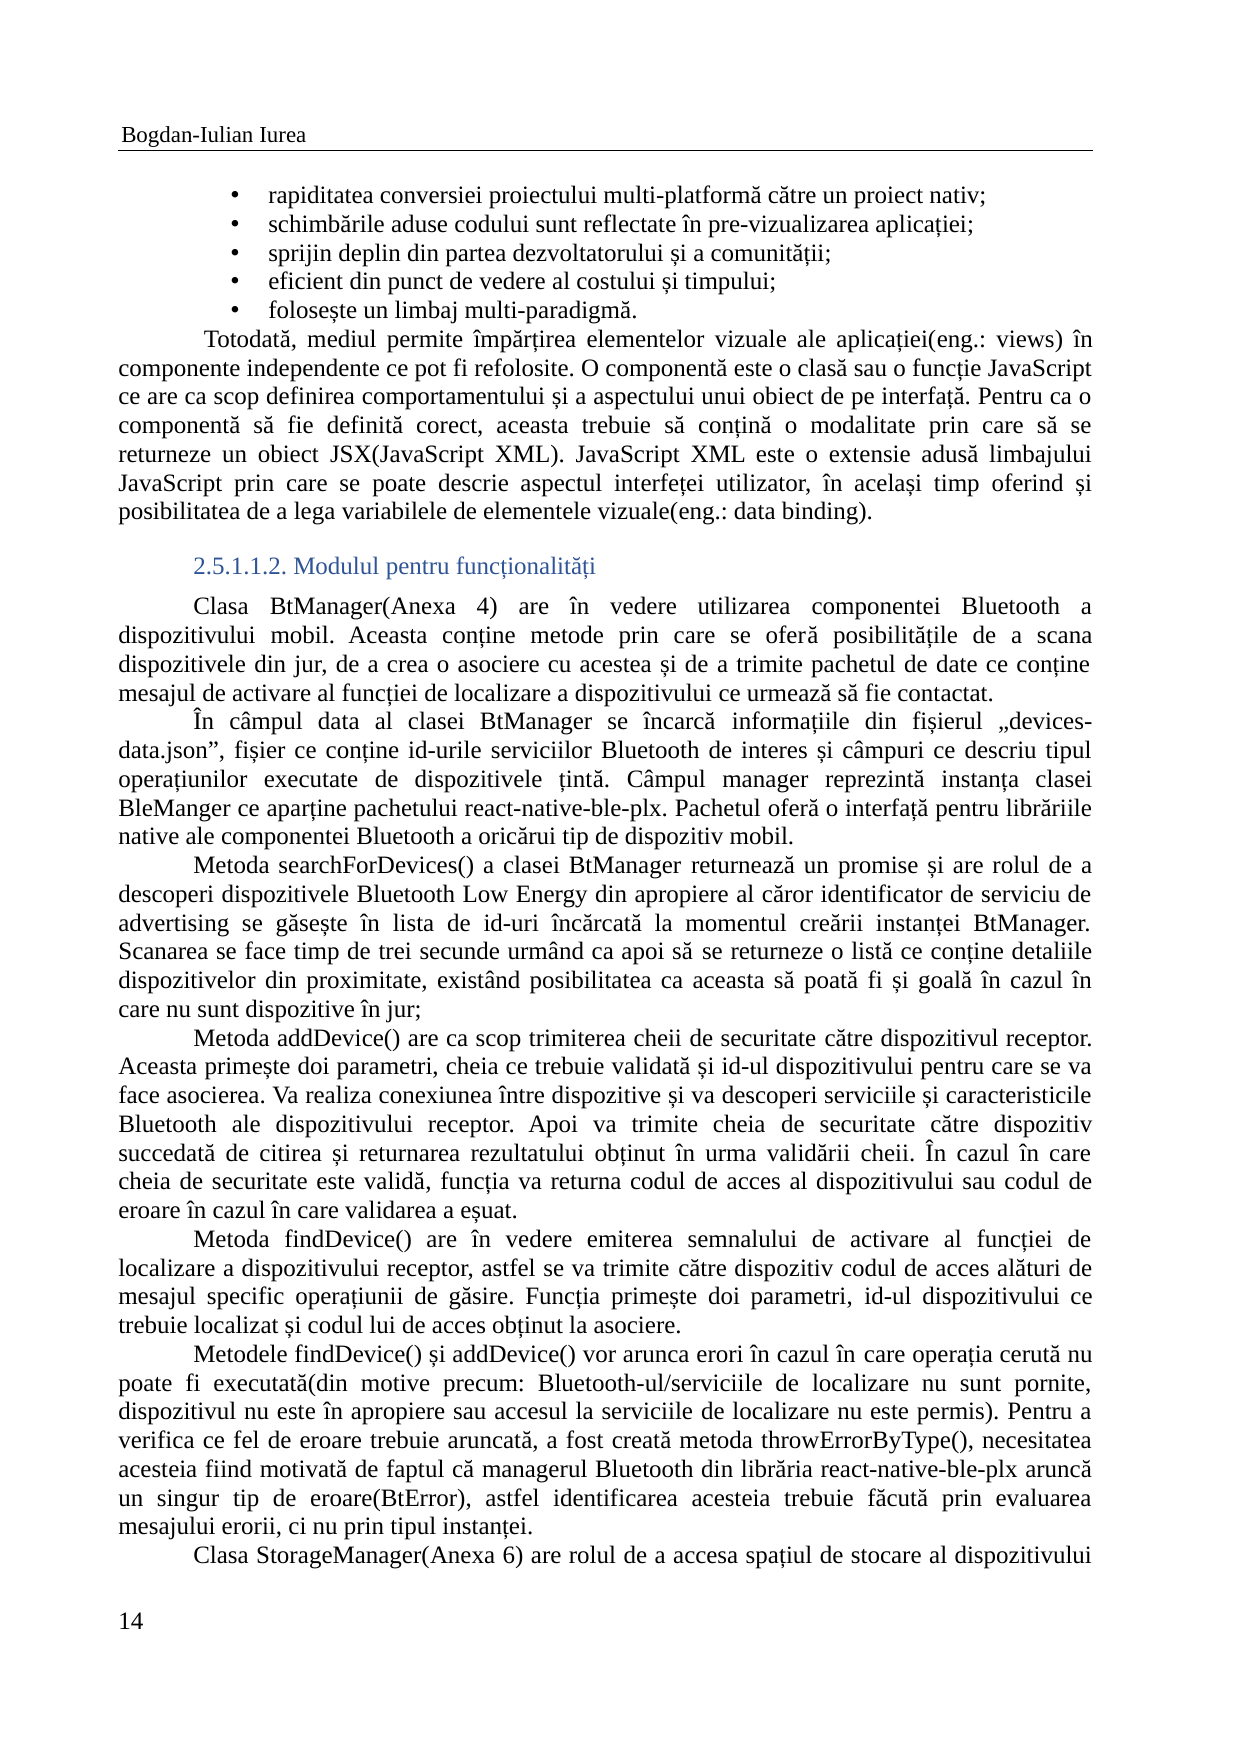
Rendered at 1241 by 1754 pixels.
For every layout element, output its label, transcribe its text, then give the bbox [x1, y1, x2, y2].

list rapiditatea conversiei proiectului multi-platformă către un proiect nativ; [231, 180, 1093, 209]
list eficient din punct de vedere al costului și timpului; [231, 266, 1093, 295]
text Clasa BtManager(Anexa 4.) are în vedere utilizarea componentei Bluetooth a dispozitivului mobil. Aceasta conține metode prin care se oferă posibilitățile de a scana dispozitivele din jur, de a crea o asociere cu acestea și de a trimite pachetul de date ce conține mesajul de activare al funcției de localizare a dispozitivului ce urmează să fie contactat. [118, 591, 1093, 706]
text Clasa StorageManager(Anexa 6.) are rolul de a accesa spațiul de stocare al dispozitivului mobil, iar prin aceasta se dorește memorarea, preluarea și ștergerea informațiilor dispozitivelor asociate. Informațiile unui dispozitiv sunt stocate/preluate prin intermediul unui model de date(StoreDeviceDataModel - Anexa 7.) ce cuprinde detaliile acestuia. Prin model se dorește crearea unei structuri așa încât informațiile ce urmează a fi memorate/preluate să fie ușor de manipulat. [118, 1540, 1093, 1569]
text În câmpul data al clasei BtManager se încarcă informațiile din fișierul „devices-data.json”, fișier ce conține id-urile serviciilor Bluetooth de interes și câmpuri ce descriu tipul operațiunilor executate de dispozitivele țintă. Câmpul manager reprezintă instanța clasei BleManger ce aparține pachetului react-native-ble-plx. Pachetul oferă o interfață pentru librăriile native ale componentei Bluetooth a oricărui tip de dispozitiv mobil. [118, 706, 1093, 850]
list folosește un limbaj multi-paradigmă. [231, 295, 1093, 324]
list sprijin deplin din partea dezvoltatorului și a comunității; [231, 238, 1093, 266]
text Metoda addDevice() are ca scop trimiterea cheii de securitate către dispozitivul receptor. Aceasta primește doi parametri, cheia ce trebuie validată și id-ul dispozitivului pentru care se va face asocierea. Va realiza conexiunea între dispozitive și va descoperi serviciile și caracteristicile Bluetooth ale dispozitivului receptor. Apoi va trimite cheia de securitate către dispozitiv succedată de citirea și returnarea rezultatului obținut în urma validării cheii. În cazul în care cheia de securitate este validă, funcția va returna codul de acces al dispozitivului sau codul de eroare în cazul în care validarea a eșuat. [118, 1023, 1093, 1224]
list schimbările aduse codului sunt reflectate în pre-vizualizarea aplicației; [231, 209, 1093, 238]
text Metoda findDevice() are în vedere emiterea semnalului de activare al funcției de localizare a dispozitivului receptor, astfel se va trimite către dispozitiv codul de acces alături de mesajul specific operațiunii de găsire. Funcția primește doi parametri, id-ul dispozitivului ce trebuie localizat și codul lui de acces obținut la asociere. [118, 1224, 1093, 1339]
text Totodată, mediul permite împărțirea elementelor vizuale ale aplicației(eng.: views) în componente independente ce pot fi refolosite. O componentă este o clasă sau o funcție JavaScript ce are ca scop definirea comportamentului și a aspectului unui obiect de pe interfață. Pentru ca o componentă să fie definită corect, aceasta trebuie să conțină o modalitate prin care să se returneze un obiect JSX(JavaScript XML). JavaScript XML este o extensie adusă limbajului JavaScript prin care se poate descrie aspectul interfeței utilizator, în același timp oferind și posibilitatea de a lega variabilele de elementele vizuale(eng.: data binding). [118, 324, 1093, 525]
subtitle Modulul pentru funcționalități [193, 551, 1093, 579]
text Metoda searchForDevices() a clasei BtManager returnează un promise și are rolul de a descoperi dispozitivele Bluetooth Low Energy din apropiere al căror identificator de serviciu de advertising se găsește în lista de id-uri încărcată la momentul creării instanței BtManager. Scanarea se face timp de trei secunde urmând ca apoi să se returneze o listă ce conține detaliile dispozitivelor din proximitate, existând posibilitatea ca aceasta să poată fi și goală în cazul în care nu sunt dispozitive în jur; [118, 850, 1093, 1023]
text Metodele findDevice() și addDevice() vor arunca erori în cazul în care operația cerută nu poate fi executată(din motive precum: Bluetooth-ul/serviciile de localizare nu sunt pornite, dispozitivul nu este în apropiere sau accesul la serviciile de localizare nu este permis). Pentru a verifica ce fel de eroare trebuie aruncată, a fost creată metoda throwErrorByType(), necesitatea acesteia fiind motivată de faptul că managerul Bluetooth din librăria react-native-ble-plx aruncă un singur tip de eroare(BtError), astfel identificarea acesteia trebuie făcută prin evaluarea mesajului erorii, ci nu prin tipul instanței. [118, 1339, 1093, 1540]
